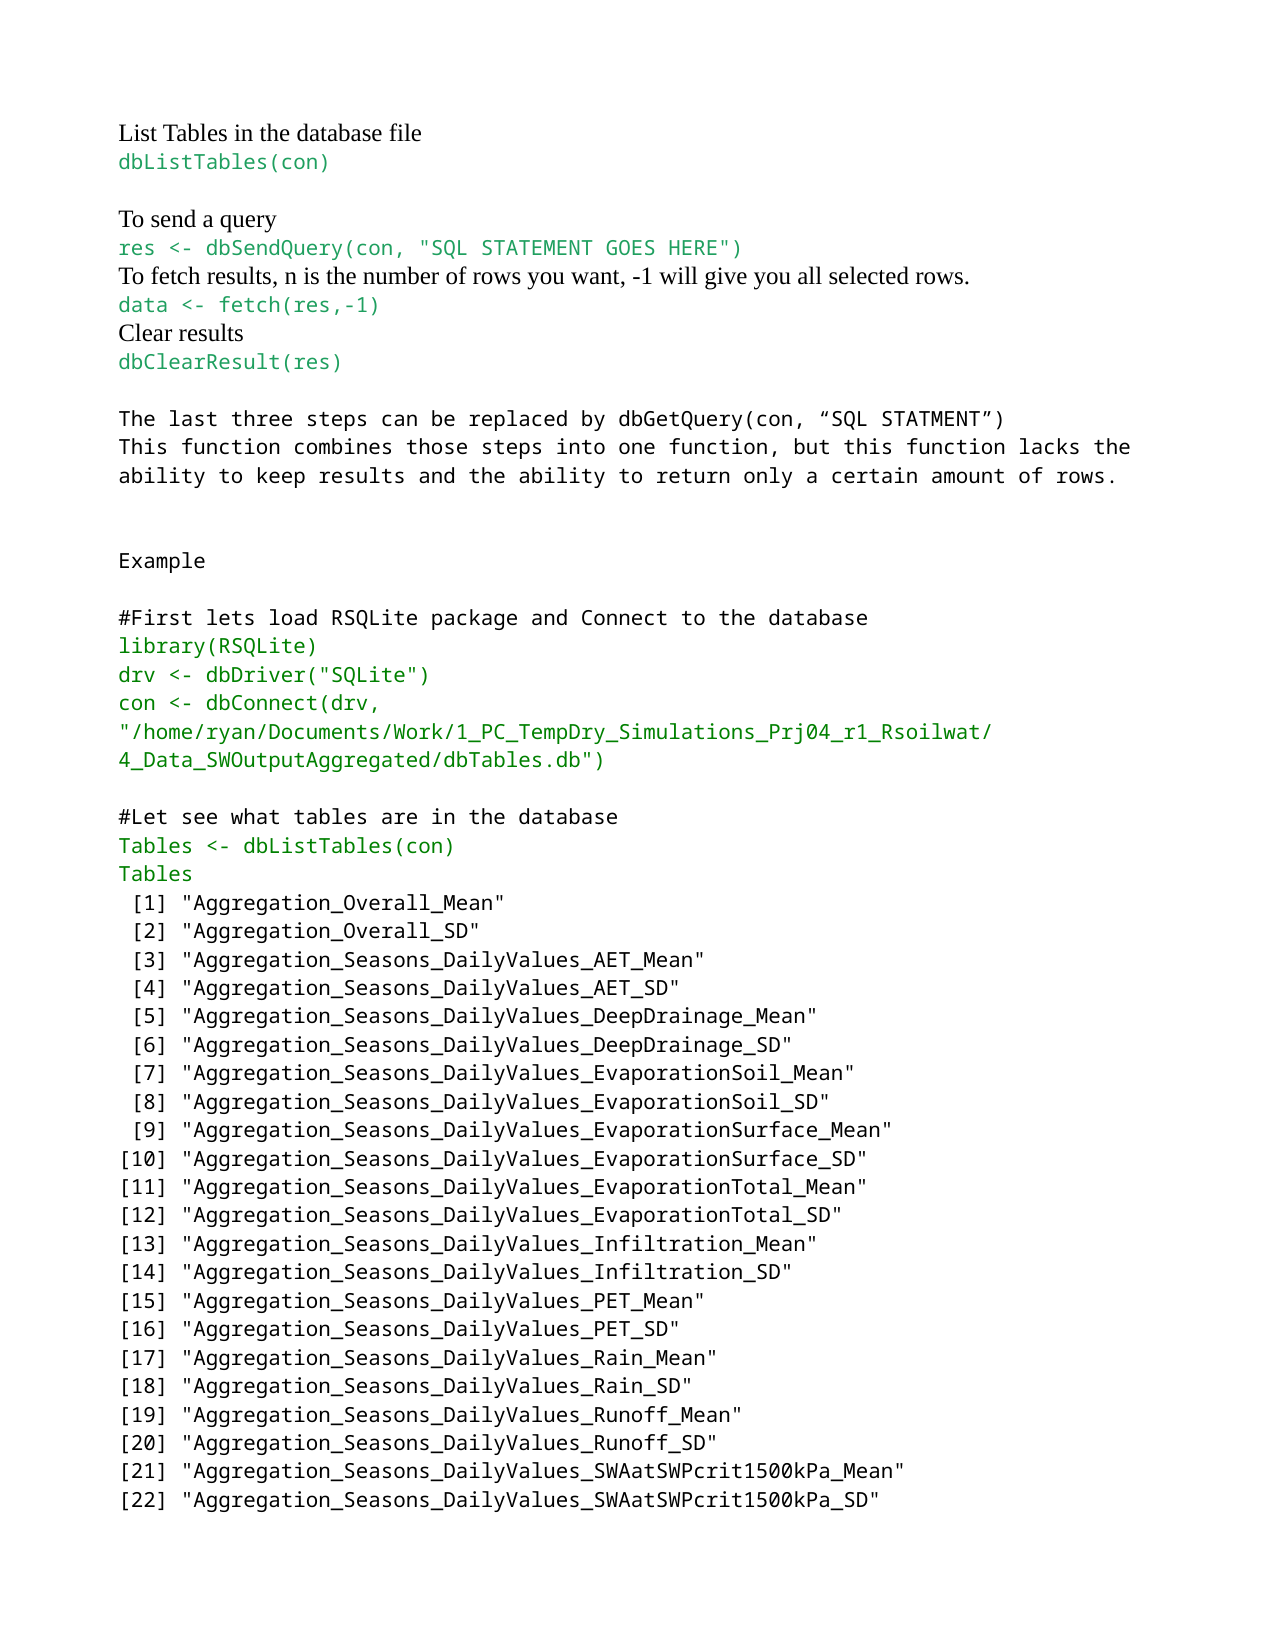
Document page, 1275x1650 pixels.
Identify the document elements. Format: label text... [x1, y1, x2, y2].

text [22] "Aggregation_Seasons_DailyValues_SWAatSWPcrit1500kPa_SD" [118, 1485, 1157, 1513]
text The last three steps can be replaced by dbGetQuery(con, “SQL STATMENT”) [118, 404, 1157, 432]
text [20] "Aggregation_Seasons_DailyValues_Runoff_SD" [118, 1428, 1157, 1457]
text List Tables in the database file [118, 118, 1157, 147]
text con <- dbConnect(drv, "/home/ryan/Documents/Work/1_PC_TempDry_Simulations_Prj04_r1_Rsoilwat/4_Data_SWOutputAggregated/dbTables.db") [118, 688, 1157, 774]
text [12] "Aggregation_Seasons_DailyValues_EvaporationTotal_SD" [118, 1201, 1157, 1229]
text [21] "Aggregation_Seasons_DailyValues_SWAatSWPcrit1500kPa_Mean" [118, 1457, 1157, 1485]
text [17] "Aggregation_Seasons_DailyValues_Rain_Mean" [118, 1343, 1157, 1371]
text data <- fetch(res,-1) [118, 290, 1157, 318]
text dbListTables(con) [118, 147, 1157, 175]
text [11] "Aggregation_Seasons_DailyValues_EvaporationTotal_Mean" [118, 1172, 1157, 1201]
text library(RSQLite) [118, 632, 1157, 660]
text [6] "Aggregation_Seasons_DailyValues_DeepDrainage_SD" [118, 1030, 1157, 1058]
text #First lets load RSQLite package and Connect to the database [118, 603, 1157, 632]
text [13] "Aggregation_Seasons_DailyValues_Infiltration_Mean" [118, 1229, 1157, 1257]
text [4] "Aggregation_Seasons_DailyValues_AET_SD" [118, 973, 1157, 1002]
text To send a query [118, 204, 1157, 233]
text [3] "Aggregation_Seasons_DailyValues_AET_Mean" [118, 945, 1157, 973]
text [15] "Aggregation_Seasons_DailyValues_PET_Mean" [118, 1286, 1157, 1314]
text To fetch results, n is the number of rows you want, -1 will give you all selected rows. [118, 261, 1157, 290]
text Clear results [118, 318, 1157, 347]
text drv <- dbDriver("SQLite") [118, 660, 1157, 688]
text res <- dbSendQuery(con, "SQL STATEMENT GOES HERE") [118, 233, 1157, 261]
text Tables <- dbListTables(con) [118, 831, 1157, 859]
text [2] "Aggregation_Overall_SD" [118, 916, 1157, 945]
text Example [118, 546, 1157, 575]
text [16] "Aggregation_Seasons_DailyValues_PET_SD" [118, 1314, 1157, 1343]
text This function combines those steps into one function, but this function lacks the ability to keep results and the ability to return only a certain amount of rows. [118, 432, 1157, 489]
text [7] "Aggregation_Seasons_DailyValues_EvaporationSoil_Mean" [118, 1058, 1157, 1087]
text dbClearResult(res) [118, 347, 1157, 376]
text [5] "Aggregation_Seasons_DailyValues_DeepDrainage_Mean" [118, 1002, 1157, 1030]
text [9] "Aggregation_Seasons_DailyValues_EvaporationSurface_Mean" [118, 1115, 1157, 1144]
text [8] "Aggregation_Seasons_DailyValues_EvaporationSoil_SD" [118, 1087, 1157, 1115]
text [18] "Aggregation_Seasons_DailyValues_Rain_SD" [118, 1371, 1157, 1400]
text [10] "Aggregation_Seasons_DailyValues_EvaporationSurface_SD" [118, 1144, 1157, 1172]
text [1] "Aggregation_Overall_Mean" [118, 888, 1157, 916]
text Tables [118, 859, 1157, 888]
text [19] "Aggregation_Seasons_DailyValues_Runoff_Mean" [118, 1400, 1157, 1428]
text [14] "Aggregation_Seasons_DailyValues_Infiltration_SD" [118, 1257, 1157, 1286]
text #Let see what tables are in the database [118, 802, 1157, 831]
